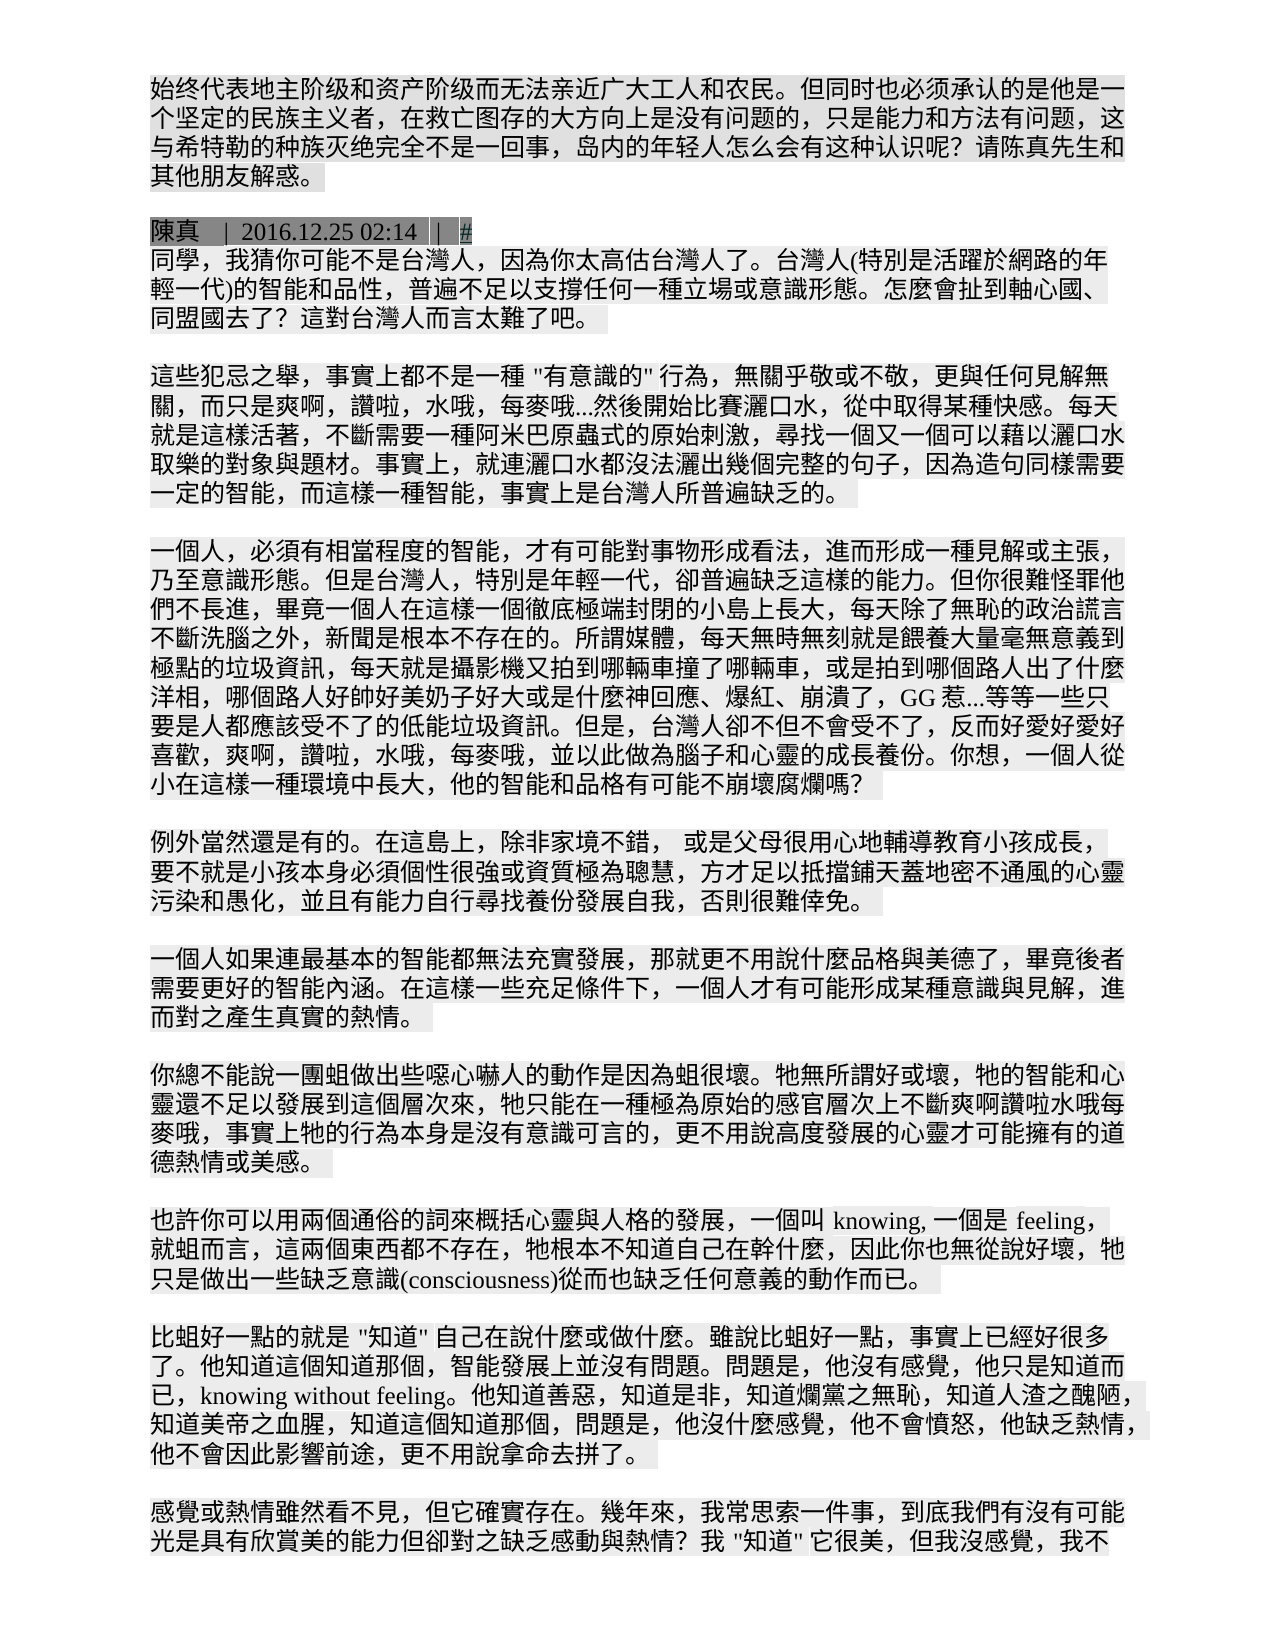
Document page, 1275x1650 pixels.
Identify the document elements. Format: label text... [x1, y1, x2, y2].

text 陳真 | 2016.12.25 02:14 | # [150, 217, 1125, 246]
text 同學，我猜你可能不是台灣人，因為你太高估台灣人了。台灣人(特別是活躍於網路的年輕一代)的智能和品性，普遍不足以支撐任何一種立場或意識形態。怎麼會扯到軸心國、同盟國去了？這對台灣人而言太難了吧。 這些犯忌之舉，事實上都不是一種 "有意識的" 行為，無關乎敬或不敬，更與任何見解無關，而只是爽啊，讚啦，水哦，每麥哦...然後開始比賽灑口水，從中取得某種快感。每天就是這樣活著，不斷需要一種阿米巴原蟲式的原始刺激，尋找一個又一個可以藉以灑口水取樂的對象與題材。事實上，就連灑口水都沒法灑出幾個完整的句子，因為造句同樣需要一定的智能，而這樣一種智能，事實上是台灣人所普遍缺乏的。 一個人，必須有相當程度的智能，才有可能對事物形成看法，進而形成一種見解或主張，乃至意識形態。但是台灣人，特別是年輕一代，卻普遍缺乏這樣的能力。但你很難怪罪他們不長進，畢竟一個人在這樣一個徹底極端封閉的小島上長大，每天除了無恥的政治謊言不斷洗腦之外，新聞是根本不存在的。所謂媒體，每天無時無刻就是餵養大量毫無意義到極點的垃圾資訊，每天就是攝影機又拍到哪輛車撞了哪輛車，或是拍到哪個路人出了什麼洋相，哪個路人好帥好美奶子好大或是什麼神回應、爆紅、崩潰了，GG惹...等等一些只要是人都應該受不了的低能垃圾資訊。但是，台灣人卻不但不會受不了，反而好愛好愛好喜歡，爽啊，讚啦，水哦，每麥哦，並以此做為腦子和心靈的成長養份。你想，一個人從小在這樣一種環境中長大，他的智能和品格有可能不崩壞腐爛嗎？ 例外當然還是有的。在這島上，除非家境不錯， 或是父母很用心地輔導教育小孩成長，要不就是小孩本身必須個性很強或資質極為聰慧，方才足以抵擋鋪天蓋地密不通風的心靈污染和愚化，並且有能力自行尋找養份發展自我，否則很難倖免。 一個人如果連最基本的智能都無法充實發展，那就更不用說什麼品格與美德了，畢竟後者需要更好的智能內涵。在這樣一些充足條件下，一個人才有可能形成某種意識與見解，進而對之產生真實的熱情。 你總不能說一團蛆做出些噁心嚇人的動作是因為蛆很壞。牠無所謂好或壞，牠的智能和心靈還不足以發展到這個層次來，牠只能在一種極為原始的感官層次上不斷爽啊讚啦水哦每麥哦，事實上牠的行為本身是沒有意識可言的，更不用說高度發展的心靈才可能擁有的道德熱情或美感。 也許你可以用兩個通俗的詞來概括心靈與人格的發展，一個叫 knowing, 一個是 feeling，就蛆而言，這兩個東西都不存在，牠根本不知道自己在幹什麼，因此你也無從說好壞，牠只是做出一些缺乏意識(consciousness)從而也缺乏任何意義的動作而已。 比蛆好一點的就是 "知道" 自己在說什麼或做什麼。雖說比蛆好一點，事實上已經好很多了。他知道這個知道那個，智能發展上並沒有問題。問題是，他沒有感覺，他只是知道而已，knowing without feeling。他知道善惡，知道是非，知道爛黨之無恥，知道人渣之醜陋，知道美帝之血腥，知道這個知道那個，問題是，他沒什麼感覺，他不會憤怒，他缺乏熱情，他不會因此影響前途，更不用說拿命去拼了。 感覺或熱情雖然看不見，但它確實存在。幾年來，我常思索一件事，到底我們有沒有可能光是具有欣賞美的能力但卻對之缺乏感動與熱情？我 "知道" 它很美，但我沒感覺，我不會因此心跳加速，不會因此午夜夢迴，不會因此熱淚盈眶，更不用說為了美為了情感而以命相許了。這樣一種 knowing without feeling 的 knowing 是真實存在的嗎？這樣一種 "知道" 真的能懂得美為何物嗎？有時候，我看一些人寫的東西常有此感覺，他也許講得很對，但我卻完全感受不到他的感情，更不用說熱情了。這時候，他光是講得 "對"，有意義嗎？ 這就好比說某個人談戀愛，各種言語行為表現都很正確，但他卻不會惆悵不會掛念不會迴腸蕩氣不會魂縈夢牽，連心跳血壓都不會受影響，那你能說他真的懂得愛為何物嗎？聽音樂或看電影也一樣，有可能只是 "知道" 何者為美但卻沒感覺嗎？這時候，他真的 "聽見" 音樂了嗎？真的 "看見" 電影了嗎？或者只是有聽沒有到，有看沒有見？ 蘇格拉底似乎認為 "知道"(knowing)就是一切。他認為，我們之所以做錯事是因為我們知道得還不夠。但我對此感到懷疑。我比較相信維根斯坦。他說，帶著感情念一首詩跟不帶感情去念它，彷彿兩者產生了截然不同的鈴聲。 當然，對蛆而言，談熱情講感覺未免太進階了。人至少得該想辦法讓自己脫離蛆的生物位階，想辦法往 "人" 的層次進化；你得讓自己有能力 "知道" 一些什麼才行，從而形成自己的見解與判斷。至於 "知道" 之後，要不要以命相許，會不會午夜夢迴，那恐怕就是一種彷彿屬於命運那樣的東西了。有些人，一生熊熊烈火，他要是能有選擇，或許他也會寧可 "知道就好"，感情就不用了，免得人生路不好走。 陳真 2016. 12. 25. p.s.:我幫你把蛆的模樣給貼出如下。各位不妨仔細讀一下，也許就更能知道我在說什麼。如果這只是某個人 "生而為蛆" 的問題，那沒什麼。但如果這是這個島上的一種普遍狀況，那總是一件很可悲的事。 ============================= 作者hazel0093 (heart-work.info) 看板Gossiping 標題[爆卦] 光復中學組織了納粹黨衛軍？ 時間Fri Dec 23 21:12:03 2016 這個被以色列代表知道了不知道會怎樣... → savetheworld: 不會怎樣吧0 0 12/23 21:12 → leehanhan: 沒人在意 12/23 21:12 噓 koreapig5566: 干你屁事 12/23 21:13 → hancao0816: 光復妹子多呢 12/23 21:13 → MetalRose: 中華民國都能光復台灣了，納粹是不能殺猶太人嗎？ 12/23 21:13 → MetalRose: 到現在那個車輪旗還是遍佈台灣，還有人奉為神聖國旗勒 12/23 21:14 推 LoveMakeLove: 卍 Heil Hitler 卍 12/23 21:14 推 LOVEMS: 頂多警告學校吧 又不像Mark還要作生意 懶得理以色列 12/23 21:16 推 LoveMakeLove: 不會，希特勒對中國或日本黃種人很友善 12/23 21:16 推 MetalRose: 希特勒跟KMT很麻吉啊 12/23 21:16 噓 INNBUG: 蔣中正都還能蓋廟封神勒 12/23 21:19 推 HisVol: 先承認台灣是國家再來抗議好嗎？ 12/23 21:19 推 trumpete: 以色列會跟台灣斷交 12/23 21:21 → Howard61313: 那以色列在台北的機構應該是大使館啊，沒邦交怎麼斷 12/23 21:22 → maxmessi: 不過以色列也不是好東西 要打台灣就來吧 12/23 21:25 推 JT0624: 公開崇拜殺人犯的 中華人民共和國跟中華民國 真的差不多 12/23 21:25 噓 ed123123: 爽 滯台賤畜繼續崩潰 12/23 21:26 → VIGUTA: 青天白日都在掛了 反卍旗不行？ 12/23 21:27 → maxmessi: 快點制裁台灣吧 向對巴勒斯坦人一樣 以色列最棒了 台灣人口剛好也太多了 就靠以色列的武器了 12/23 21:32 → maxmessi: 巴勒斯坦起碼還是個國家 操你媽的UN 12/23 21:32 推 Grothendieck: 有差嗎？以色列拿我們沒皮條 12/23 21:32 推 akay08: 臺灣本來就很崇拜殺人魔組織，不差納粹一個 12/23 21:32 推 LoveMakeLove: 以色列震怒不排除制裁中國以示報復 12/23 21:32 → maxmessi: 應該沒皮條 台灣沒什麼值得他們打的 12/23 21:32 → maxmessi: 以色列 : 請中國繼續排放霧霾 12/23 21:33 → ronray7799: 以色列震怒 跑去制裁泰國 12/23 21:34 → zz2895341: 藉此拉攏以色列 必要時直接跟以色列買核彈 12/23 21:43 → PeterJackson: 以色列請去和北京抗議 台灣是中國的一省 12/23 21:49 推 notissue: 因為以色列人不愛所以就不能扮納粹喔 這裡是美國嗎 12/23 21:54 噓 gotohikaru: 台灣拿黨旗五星旗日本旭日旗都沒關係了 去禁納粹有比較潮？順帶一提 日韓對希特勒的崇拜還遠超過台灣 12/23 21:58 噓 jnecoj: 玻璃心喔 那看到太陽旗不就屎尿齊放 12/23 21:59 推 silverwu: 猶太豬又要崩潰了 12/23 21:59 推 yoyodio: 肯定新竹的言論自由 12/23 22:06 推 m21423: 台灣人可以崇拜國民黨 為何不能崇拜納粹 吱吱管太多 12/23 22:06 推 Zombieslayer: 希特勒做對的事就是殺光國內智障跟殘障 反觀某島的精英份子全被狗黨殺光 剩下一堆白痴的後代 12/23 22:07 噓 fbiciamib123: 跟以色列又沒邦交 12/23 22:08 噓 gotohikaru: 日本是軍服迷 韓國是甚至覺得很酷XD 辦活動直接掛兩三幅超大的 這兩國就都沒事 我們就會被酸上國際媒體 12/23 22:09 噓 tello: 很好看啊，有什麼狗屁意見? 12/23 22:10 → maxmessi: 歐美主流媒體 台灣不該惹火中國QQ 幹你娘歐美人QQ 12/23 22:10 → tello: 台灣一堆無聊雞掰媒體是不是有猶太血統啊？不然怎麼會關心 12/23 22:12 → tello: 這種小屁事? 12/23 22:12 噓 afgfg: 撇開屠殺議題 德軍的制服真的帥 12/23 22:15 推 zz2895341: 台灣根本什麼都沒做 中國也會暴怒 以色列賣武器給台灣對抗中國 你惹以色列幹嘛 12/23 22:17 推 mi324: 大驚小怪，Heil Hitler! 12/23 22:19 推 filaac: 帥呀 已轉信給德國 請幫忙消滅以色列 12/23 22:28 → justeat: 以色列乾我們啥事? 12/23 22:38 推 jajoy: 台灣人能走出 猶太人不能 12/23 22:51 噓 GivemeApen: 看起來是校慶 請問他們校慶干你屁事？ 12/23 23:07 噓 dolpy3269: 到底嚴重三洨，在一個還在紀念東亞殺人魔的地方，裝一下歐洲殺人魔會有什麼問題？ 12/23 23:08 推 JudgmentLin: 台灣有台灣玩法 歐美的玻璃心碎？ 12/23 23:17 推 aikotoba: 這很嚴重？ 我怎麼沒感覺 可以等大事發生再來說嘴嗎不要 12/23 23:25 推 Timcanpy: 上次是流亡政府道歉啦 不是台灣，don't mind 12/23 23:33 噓 aarzbrv: 蟻圾劣自己國內也有屁孩成立過新納粹，還管別人喔？ 12/23 23:43 噓 pp810207: 腦殘為啥不辦國民黨來？ 12/23 23:45 噓 aarzbrv: 蟻圾劣自己叫慾更失敗吧: http://goo.gl/iaLkWA 12/23 23:56 → OXWei: 這就是學生的變裝遊行活動 扯到那麼多要幹嘛 一個變裝遊行可以扯東扯西 12/23 23:58 噓 gotohikaru: 用納粹圖騰叫無知 那讓KMT吃香喝辣還有幾百萬人支持 12/23 23:58 噓 aarzbrv: 這就蟻圾劣的塚豬歧視叫慾：http://goo.gl/CEfe9Z 12/24 00:00 → wanderwolf: 支持KMT本來就是無知的極致 懷疑嗎 12/24 00:02 → shoming9: 不就cosplay 不過光復妹正 8+9多 卻在清大旁邊 12/24 00:02 噓 mouz: 不能崇拜納粹但可以拜中正廟啦 12/24 00:28 → greentea1205: 西方老大說不能開這種玩笑，我們就不能開 12/24 01:02 推 aikotoba: 其實也沒什麼 禁忌這種東西過了幾百年就有可能被接受 12/24 01:03 噓 YenPcman: 一堆跟著罵不如先了解自己國家歷史再說人家無知吧，說個 12/24 02:11 → YenPcman: 笑話台灣有亞洲希特勒還蓋紀念館、到處林立銅像 12/24 02:11 推 akay08: 又是滯臺支那糞蛆在搞鬼，支那糞校 12/24 04:12 推 tuna0214: 還蠻酷的 哈哈 12/24 05:07 推 Eastmond: cosplay而已，嚴重啥? 是不知道歐美多少電影惡搞納粹嗎 12/24 05:33 噓 ZABORGER: 不爽來建交啊 12/24 05:47 推 dodoyo0216: 在台灣不能cos黨衛軍?誰規定不能崇拜殺人魔(指銅像 12/24 09:01 推 panda2: 為何不行,都什麼年代了 12/24 10:12 噓 q5228859: 紅衛兵、國民黨軍都有人扮了，扮著個根本沒什麼 12/24 11:16 推 tomstrike: 為什麼不能扮? 還有罵人賤種才真的跟納粹思想87%像 12/24 11:17 推 caitlyn: 國民黨、共產黨都能接受了，出個納粹有啥好大驚小怪 12/24 13:05 [150, 246, 1125, 1556]
text 看了陈真先生转载的关于光复中学的评论，非常震惊。 我很好奇的是，蒋介石在台湾了作了什么恶，竟然会被与希特勒相比。台湾的历史我也稍有了解，论蒋犯的错，在台湾犯的完全不能与在大陆犯的相比，扒开花园口、长沙大火等等不可竟数，但包括我在内的很多大陆人都认为蒋主要问题在于无能，他很蠢、刚愎自用、始终代表地主阶级和资产阶级而无法亲近广大工人和农民。但同时也必须承认的是他是一个坚定的民族主义者，在救亡图存的大方向上是没有问题的，只是能力和方法有问题，这与希特勒的种族灭绝完全不是一回事，岛内的年轻人怎么会有这种认识呢？请陈真先生和其他朋友解惑。 [150, 75, 1125, 192]
